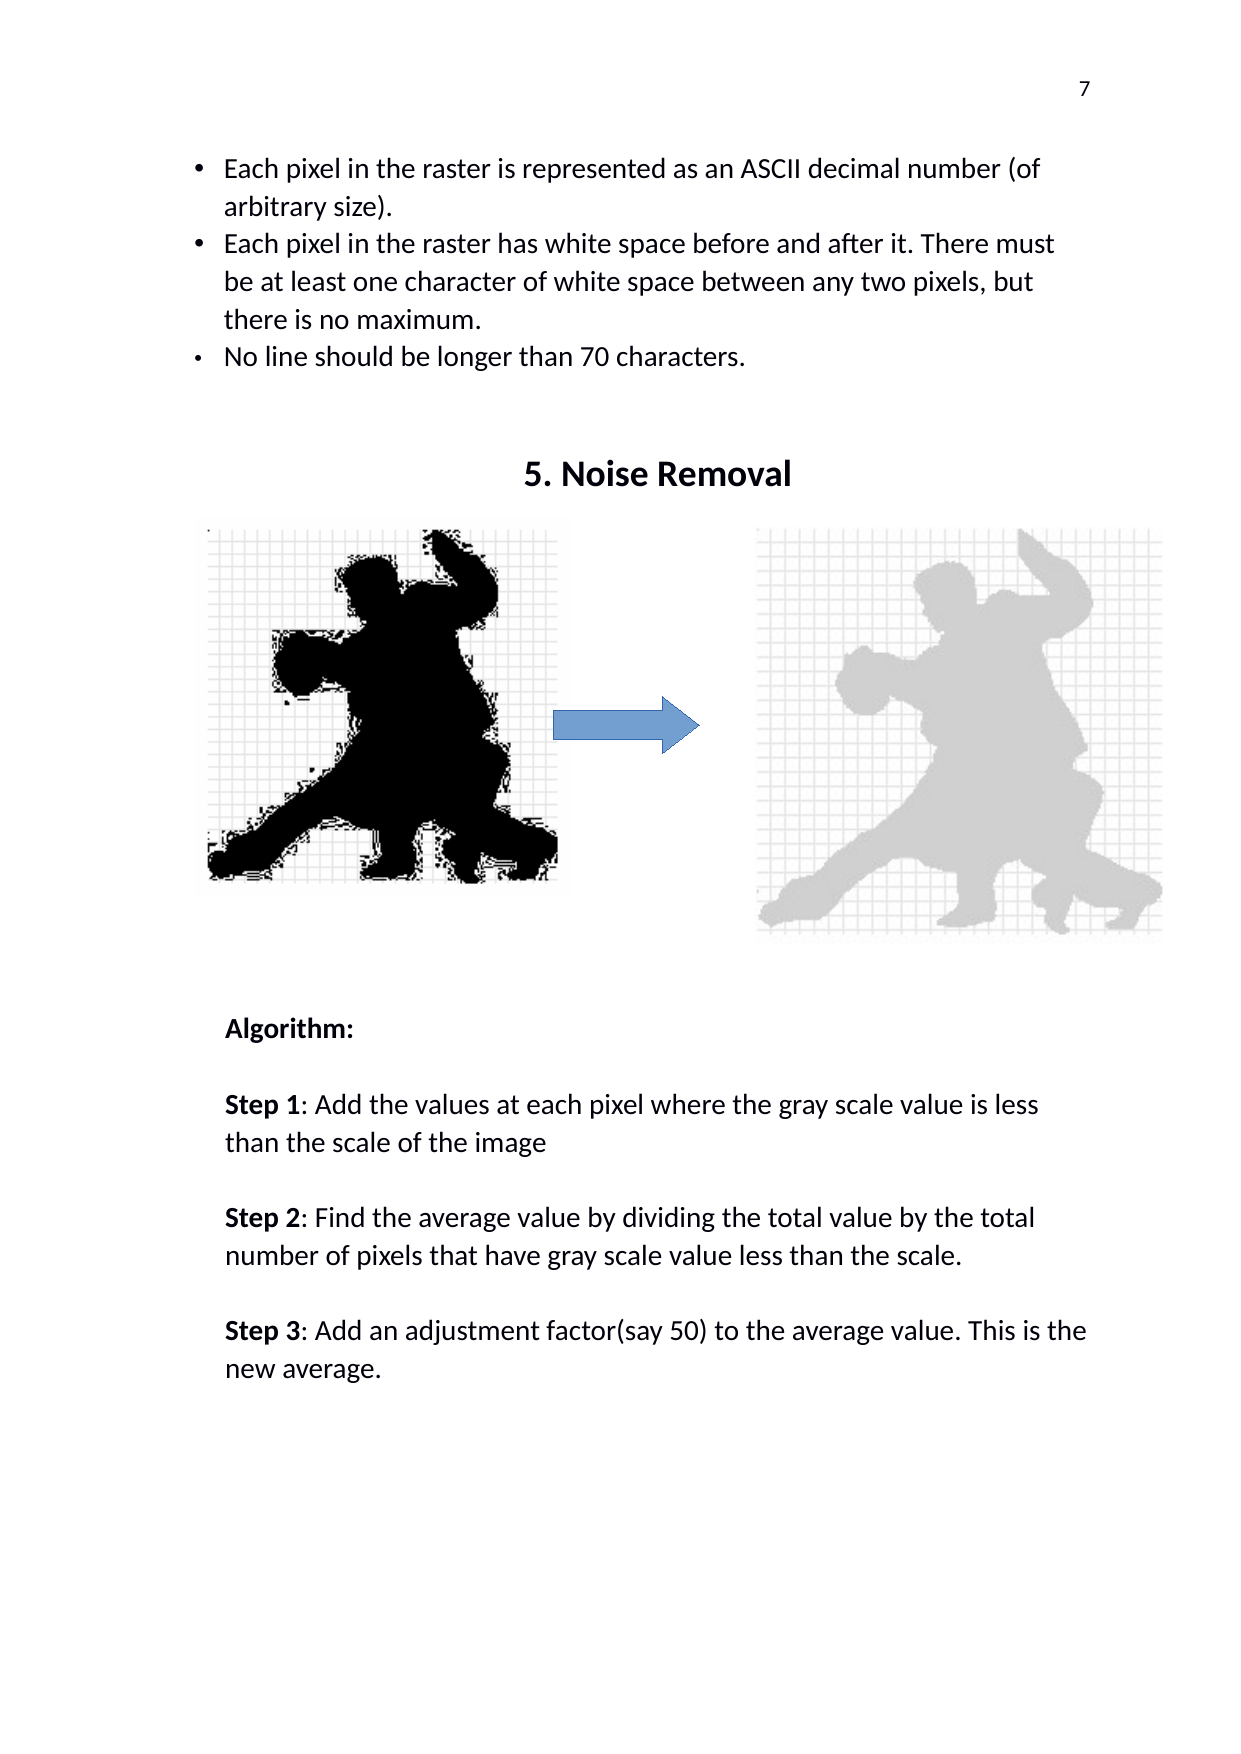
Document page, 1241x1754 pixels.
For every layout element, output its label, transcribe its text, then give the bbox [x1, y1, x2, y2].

list Step 1: Add the values at each pixel where the gray scale value is less than the scale of the image [225, 1086, 1090, 1159]
list Step 2: Find the average value by dividing the total value by the total number of pixels that have gray scale value less than the scale. [225, 1199, 1090, 1272]
picture [194, 516, 572, 898]
list No line should be longer than 70 characters. [194, 338, 1090, 374]
list 5. Noise Removal [225, 450, 1090, 496]
list Each pixel in the raster has white space before and after it. There must be at least one character of white space between any two pixels, but there is no maximum. [194, 225, 1090, 336]
list Each pixel in the raster is represented as an ASCII decimal number (of arbitrary size). [194, 150, 1090, 223]
picture [741, 513, 1179, 951]
list Algorithm: [225, 1011, 1090, 1046]
list Step 3: Add an adjustment factor(say 50) to the average value. This is the new average. [225, 1312, 1090, 1386]
